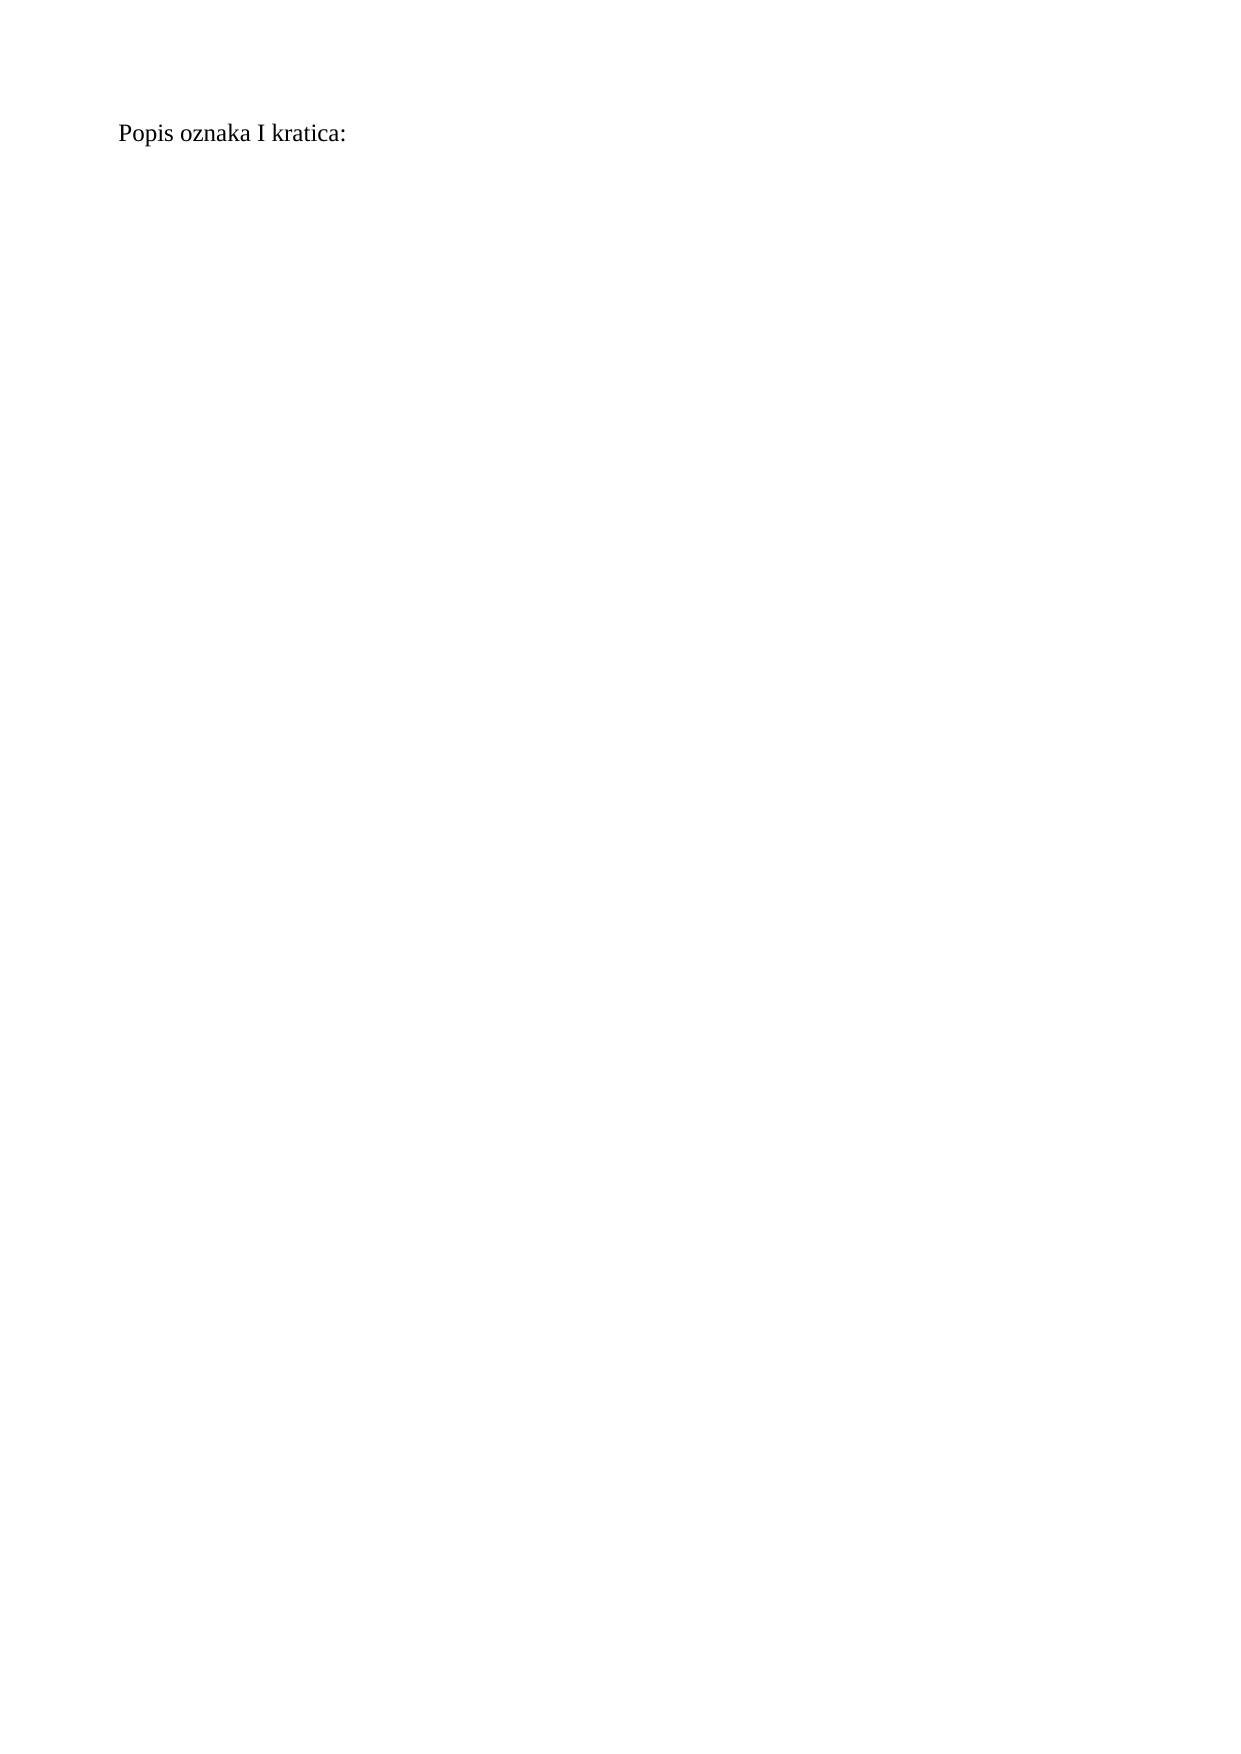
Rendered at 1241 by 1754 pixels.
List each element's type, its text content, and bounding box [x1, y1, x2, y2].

text Popis oznaka I kratica: [118, 118, 1122, 147]
